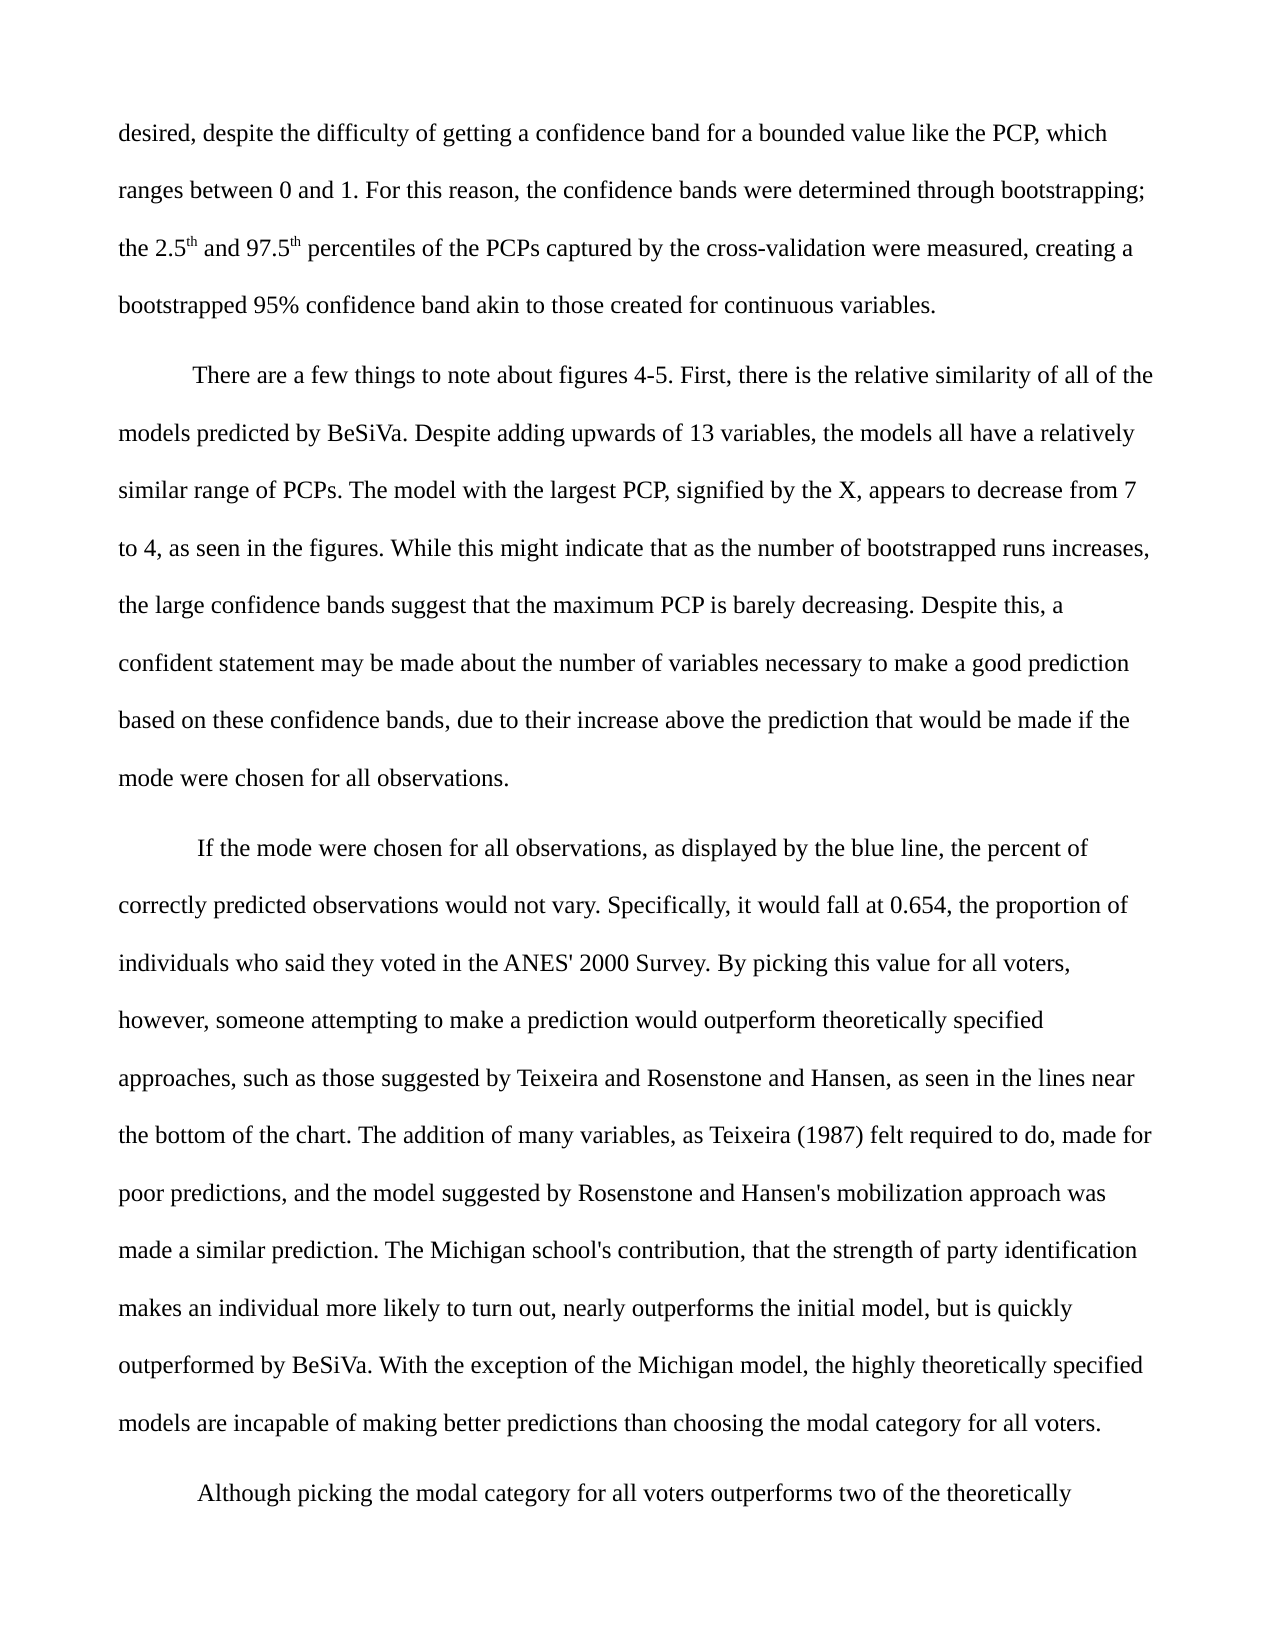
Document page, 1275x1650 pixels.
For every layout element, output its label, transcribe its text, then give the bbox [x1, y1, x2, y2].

text Although picking the modal category for all voters outperforms two of the theoretically [118, 1478, 1157, 1507]
text There are a few things to note about figures 4-5. First, there is the relative similarity of all of the models predicted by BeSiVa. Despite adding upwards of 13 variables, the models all have a relatively similar range of PCPs. The model with the largest PCP, signified by the X, appears to decrease from 7 to 4, as seen in the figures. While this might indicate that as the number of bootstrapped runs increases, the large confidence bands suggest that the maximum PCP is barely decreasing. Despite this, a confident statement may be made about the number of variables necessary to make a good prediction based on these confidence bands, due to their increase above the prediction that would be made if the mode were chosen for all observations. [118, 361, 1157, 792]
text If the mode were chosen for all observations, as displayed by the blue line, the percent of correctly predicted observations would not vary. Specifically, it would fall at 0.654, the proportion of individuals who said they voted in the ANES' 2000 Survey. By picking this value for all voters, however, someone attempting to make a prediction would outperform theoretically specified approaches, such as those suggested by Teixeira and Rosenstone and Hansen, as seen in the lines near the bottom of the chart. The addition of many variables, as Teixeira (1987) felt required to do, made for poor predictions, and the model suggested by Rosenstone and Hansen's mobilization approach was made a similar prediction. The Michigan school's contribution, that the strength of party identification makes an individual more likely to turn out, nearly outperforms the initial model, but is quickly outperformed by BeSiVa. With the exception of the Michigan model, the highly theoretically specified models are incapable of making better predictions than choosing the modal category for all voters. [118, 833, 1157, 1437]
text desired, despite the difficulty of getting a confidence band for a bounded value like the PCP, which ranges between 0 and 1. For this reason, the confidence bands were determined through bootstrapping; the 2.5th and 97.5th percentiles of the PCPs captured by the cross-validation were measured, creating a bootstrapped 95% confidence band akin to those created for continuous variables. [118, 118, 1157, 319]
